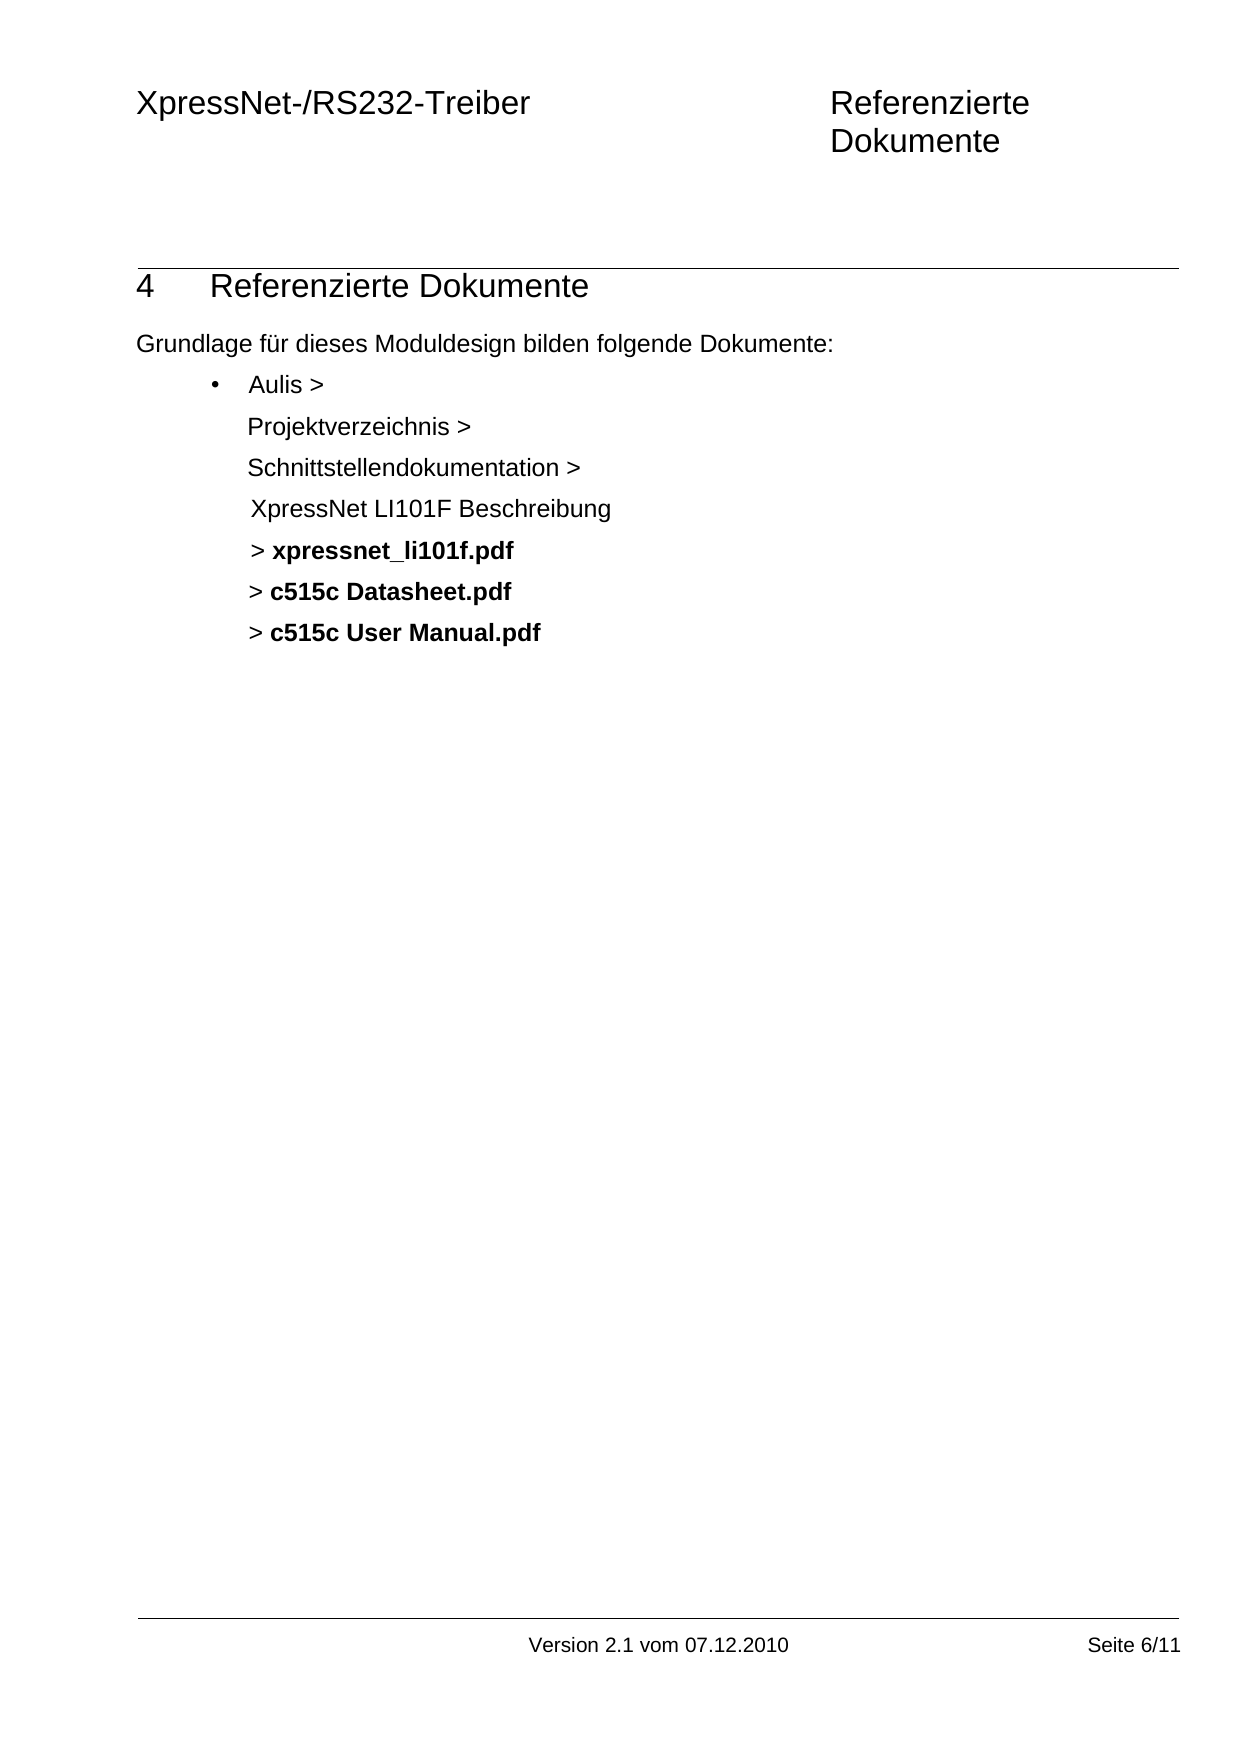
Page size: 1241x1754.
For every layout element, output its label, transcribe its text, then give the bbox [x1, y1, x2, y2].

list > c515c Datasheet.pdf [211, 577, 1181, 606]
text XpressNet LI101F Beschreibung [136, 494, 1181, 523]
text Projektverzeichnis > [136, 412, 1181, 441]
text Grundlage für dieses Moduldesign bilden folgende Dokumente: [136, 329, 1181, 358]
list > c515c User Manual.pdf [211, 618, 1181, 647]
text > xpressnet_li101f.pdf [136, 536, 1181, 564]
list Aulis > [211, 371, 1181, 399]
text Schnittstellendokumentation > [136, 453, 1181, 482]
subtitle Referenzierte Dokumente [136, 289, 1181, 304]
